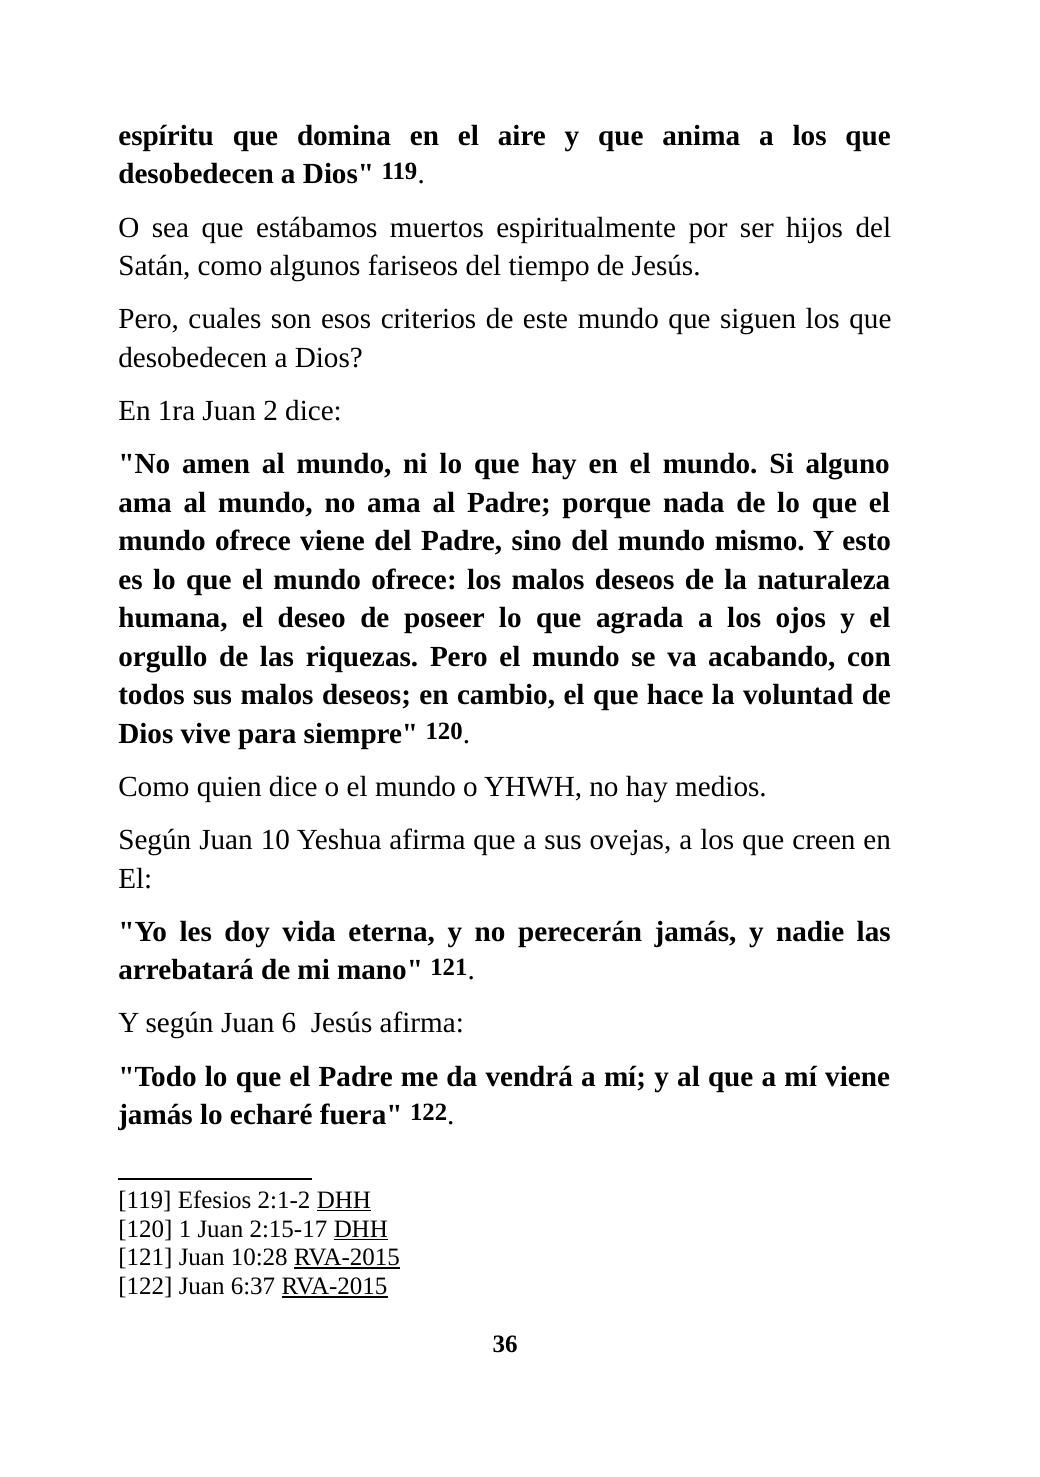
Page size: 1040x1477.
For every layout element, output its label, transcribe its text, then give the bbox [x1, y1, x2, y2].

text Juan 10:28 RVA-2015 [118, 1242, 892, 1271]
text espíritu que domina en el aire y que anima a los que desobedecen a Dios" . [118, 118, 892, 190]
text 1 Juan 2:15-17 DHH [118, 1214, 892, 1242]
text Como quien dice o el mundo o YHWH, no hay medios. [118, 769, 892, 803]
text Juan 6:37 RVA-2015 [118, 1271, 892, 1300]
text Y según Juan 6 Jesús afirma: [118, 1006, 892, 1039]
text Según Juan 10 Yeshua afirma que a sus ovejas, a los que creen en El: [118, 822, 892, 894]
text "No amen al mundo, ni lo que hay en el mundo. Si alguno ama al mundo, no ama al Padre; porque nada de lo que el mundo ofrece viene del Padre, sino del mundo mismo. Y esto es lo que el mundo ofrece: los malos deseos de la naturaleza humana, el deseo de poseer lo que agrada a los ojos y el orgullo de las riquezas. Pero el mundo se va acabando, con todos sus malos deseos; en cambio, el que hace la voluntad de Dios vive para siempre" . [118, 446, 892, 749]
text En 1ra Juan 2 dice: [118, 393, 892, 427]
text "Yo les doy vida eterna, y no perecerán jamás, y nadie las arrebatará de mi mano" . [118, 914, 892, 986]
text Efesios 2:1-2 DHH [118, 1185, 892, 1214]
text Pero, cuales son esos criterios de este mundo que siguen los que desobedecen a Dios? [118, 301, 892, 373]
text O sea que estábamos muertos espiritualmente por ser hijos del Satán, como algunos fariseos del tiempo de Jesús. [118, 210, 892, 282]
text "Todo lo que el Padre me da vendrá a mí; y al que a mí viene jamás lo echaré fuera" . [118, 1059, 892, 1131]
